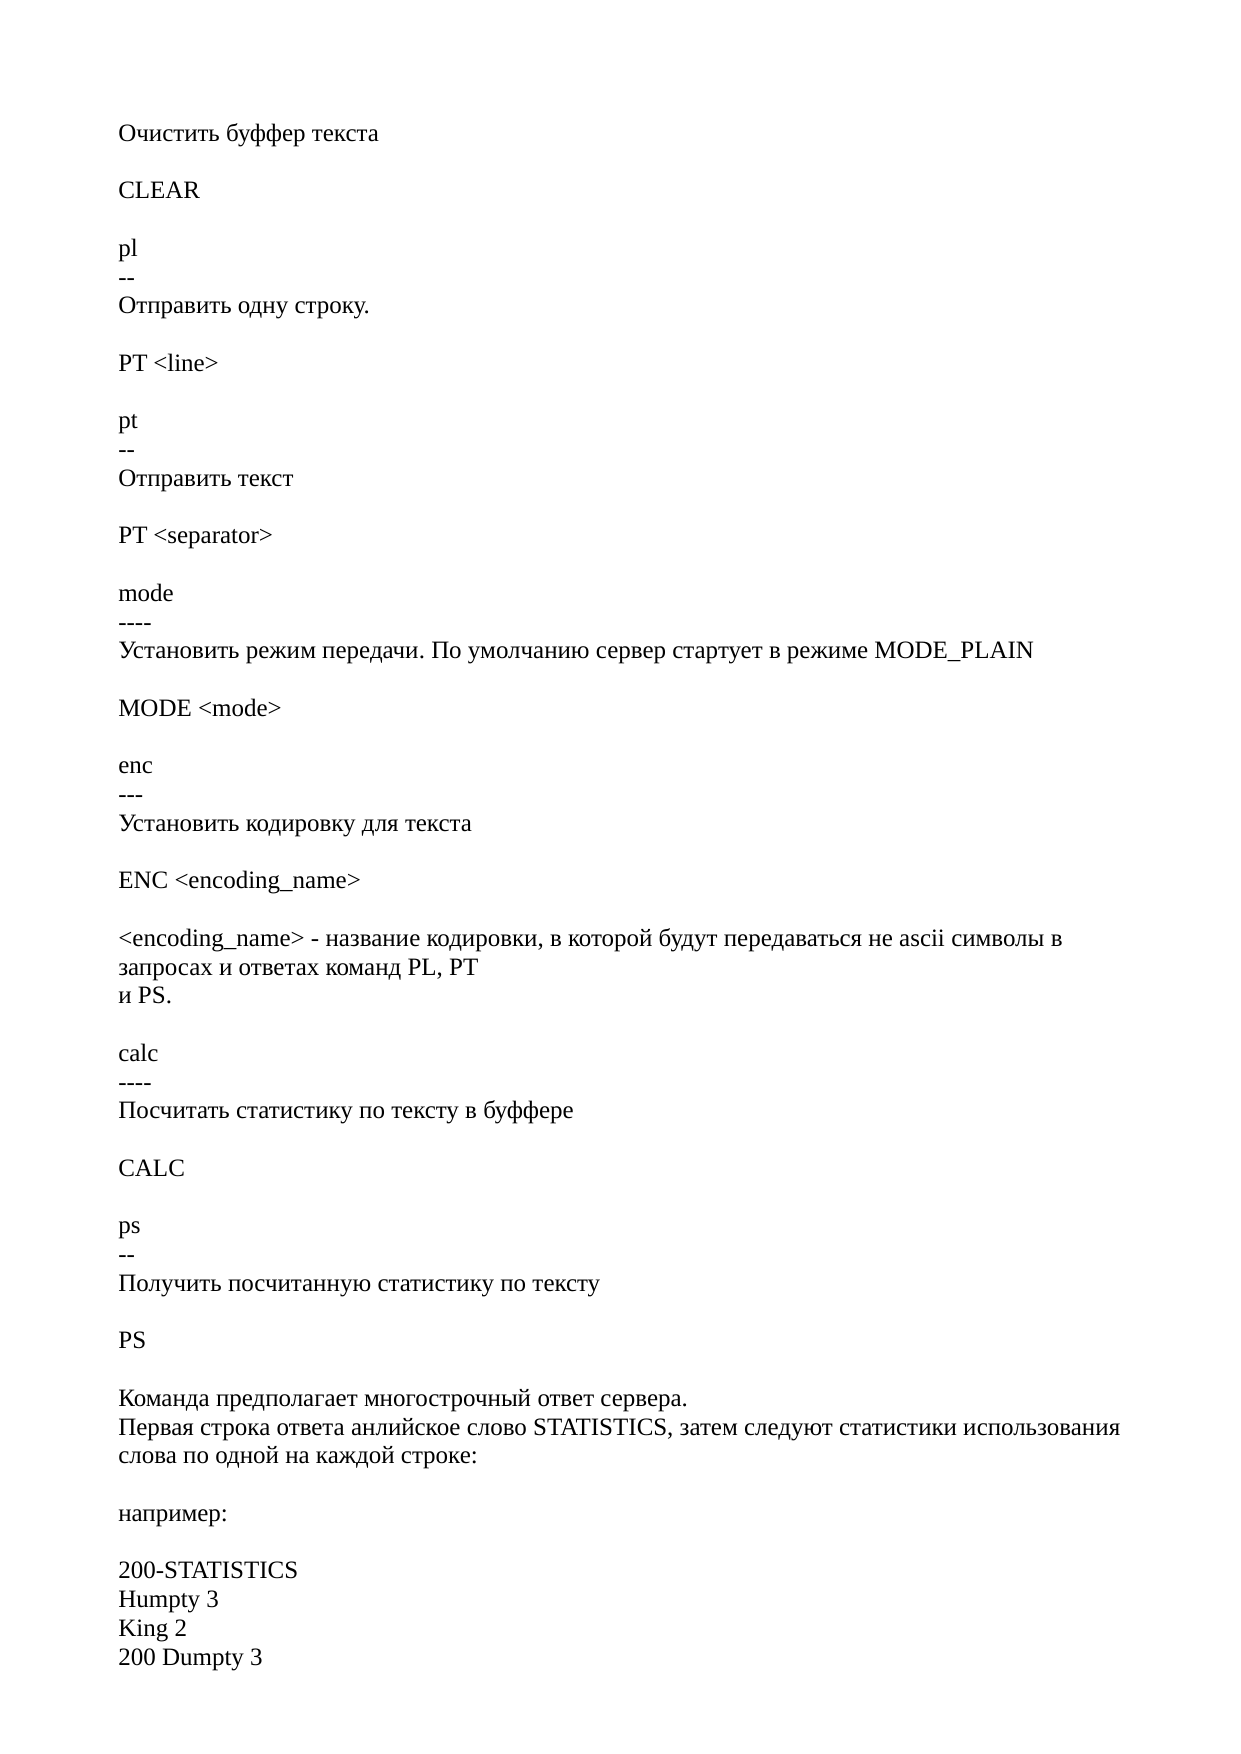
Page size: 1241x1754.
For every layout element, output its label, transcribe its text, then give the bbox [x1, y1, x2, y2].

text Первая строка ответа анлийское слово STATISTICS, затем следуют статистики использования слова по одной на каждой строке: [118, 1412, 1122, 1469]
text -- [118, 1239, 1122, 1268]
text Очистить буффер текста [118, 118, 1122, 147]
text Команда предполагает многострочный ответ сервера. [118, 1383, 1122, 1412]
text CALC [118, 1153, 1122, 1182]
text PT <line> [118, 348, 1122, 377]
text pl [118, 233, 1122, 262]
text --- [118, 779, 1122, 808]
text King 2 [118, 1613, 1122, 1642]
text Посчитать статистику по тексту в буффере [118, 1096, 1122, 1124]
text enc [118, 751, 1122, 779]
text mode [118, 578, 1122, 607]
text ---- [118, 607, 1122, 636]
text -- [118, 434, 1122, 463]
text ps [118, 1211, 1122, 1239]
text MODE <mode> [118, 693, 1122, 722]
text Получить посчитанную статистику по тексту [118, 1268, 1122, 1297]
text и PS. [118, 981, 1122, 1009]
text Отправить текст [118, 463, 1122, 492]
text Установить кодировку для текста [118, 808, 1122, 837]
text PS [118, 1326, 1122, 1354]
text ---- [118, 1067, 1122, 1096]
text <encoding_name> - название кодировки, в которой будут передаваться не ascii символы в запросах и ответах команд PL, PT [118, 923, 1122, 981]
text Humpty 3 [118, 1584, 1122, 1613]
text 200-STATISTICS [118, 1556, 1122, 1584]
text например: [118, 1498, 1122, 1527]
text -- [118, 262, 1122, 291]
text Установить режим передачи. По умолчанию сервер стартует в режиме MODE_PLAIN [118, 636, 1122, 664]
text Отправить одну строку. [118, 291, 1122, 319]
text calc [118, 1038, 1122, 1067]
text PT <separator> [118, 521, 1122, 549]
text ENC <encoding_name> [118, 866, 1122, 894]
text 200 Dumpty 3 [118, 1642, 1122, 1671]
text CLEAR [118, 176, 1122, 204]
text pt [118, 406, 1122, 434]
